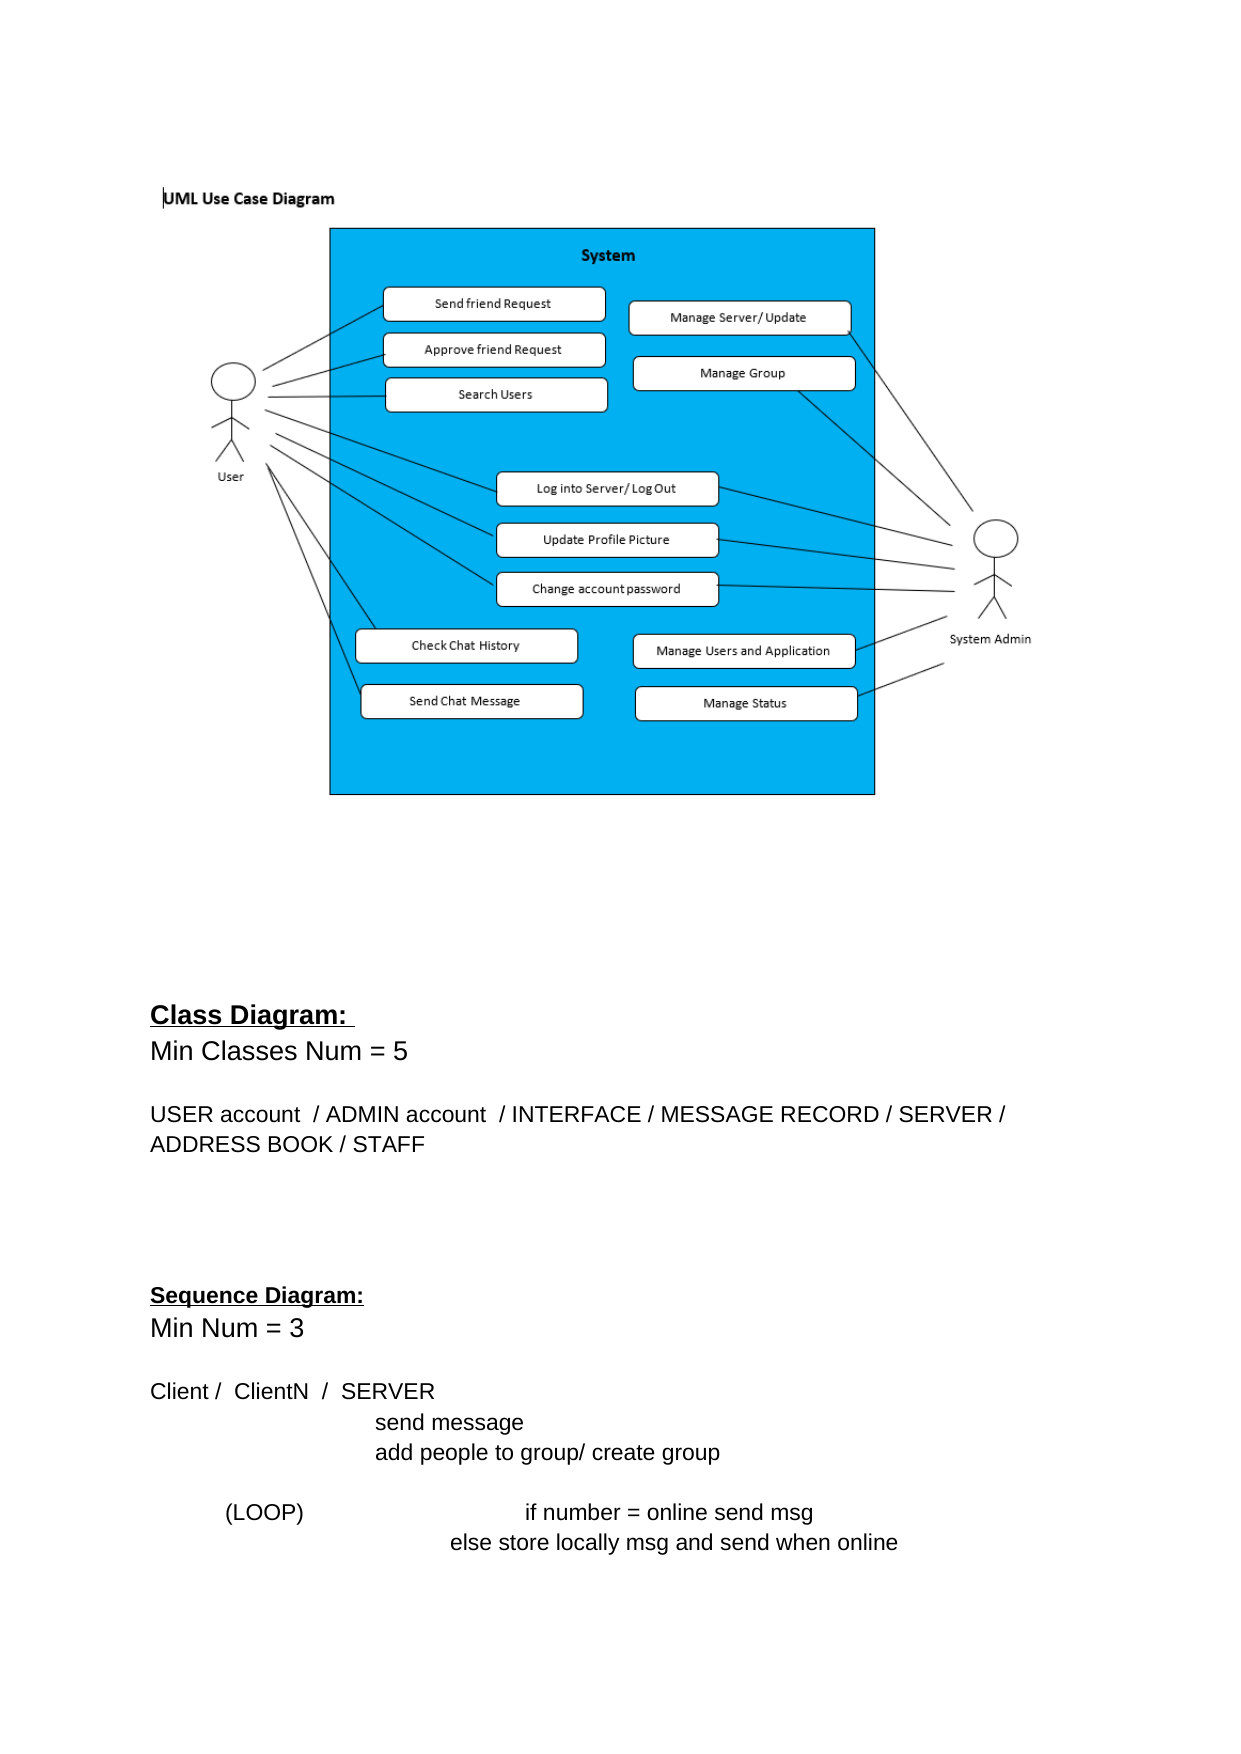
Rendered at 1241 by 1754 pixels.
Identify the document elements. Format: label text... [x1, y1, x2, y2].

text (LOOP) if number = online send msg [150, 1499, 1090, 1526]
text send message [150, 1408, 1090, 1435]
text Min Num = 3 [150, 1312, 1090, 1343]
text Sequence Diagram: [150, 1282, 1090, 1308]
text else store locally msg and send when online [150, 1529, 1090, 1556]
text Class Diagram: [150, 999, 1090, 1030]
text Min Classes Num = 5 [150, 1034, 1090, 1066]
text ADDRESS BOOK / STAFF [150, 1131, 1090, 1157]
picture [149, 168, 1091, 825]
text USER account / ADMIN account / INTERFACE / MESSAGE RECORD / SERVER / [150, 1101, 1090, 1127]
text Client / ClientN / SERVER [150, 1378, 1090, 1405]
text add people to group/ create group [150, 1439, 1090, 1465]
